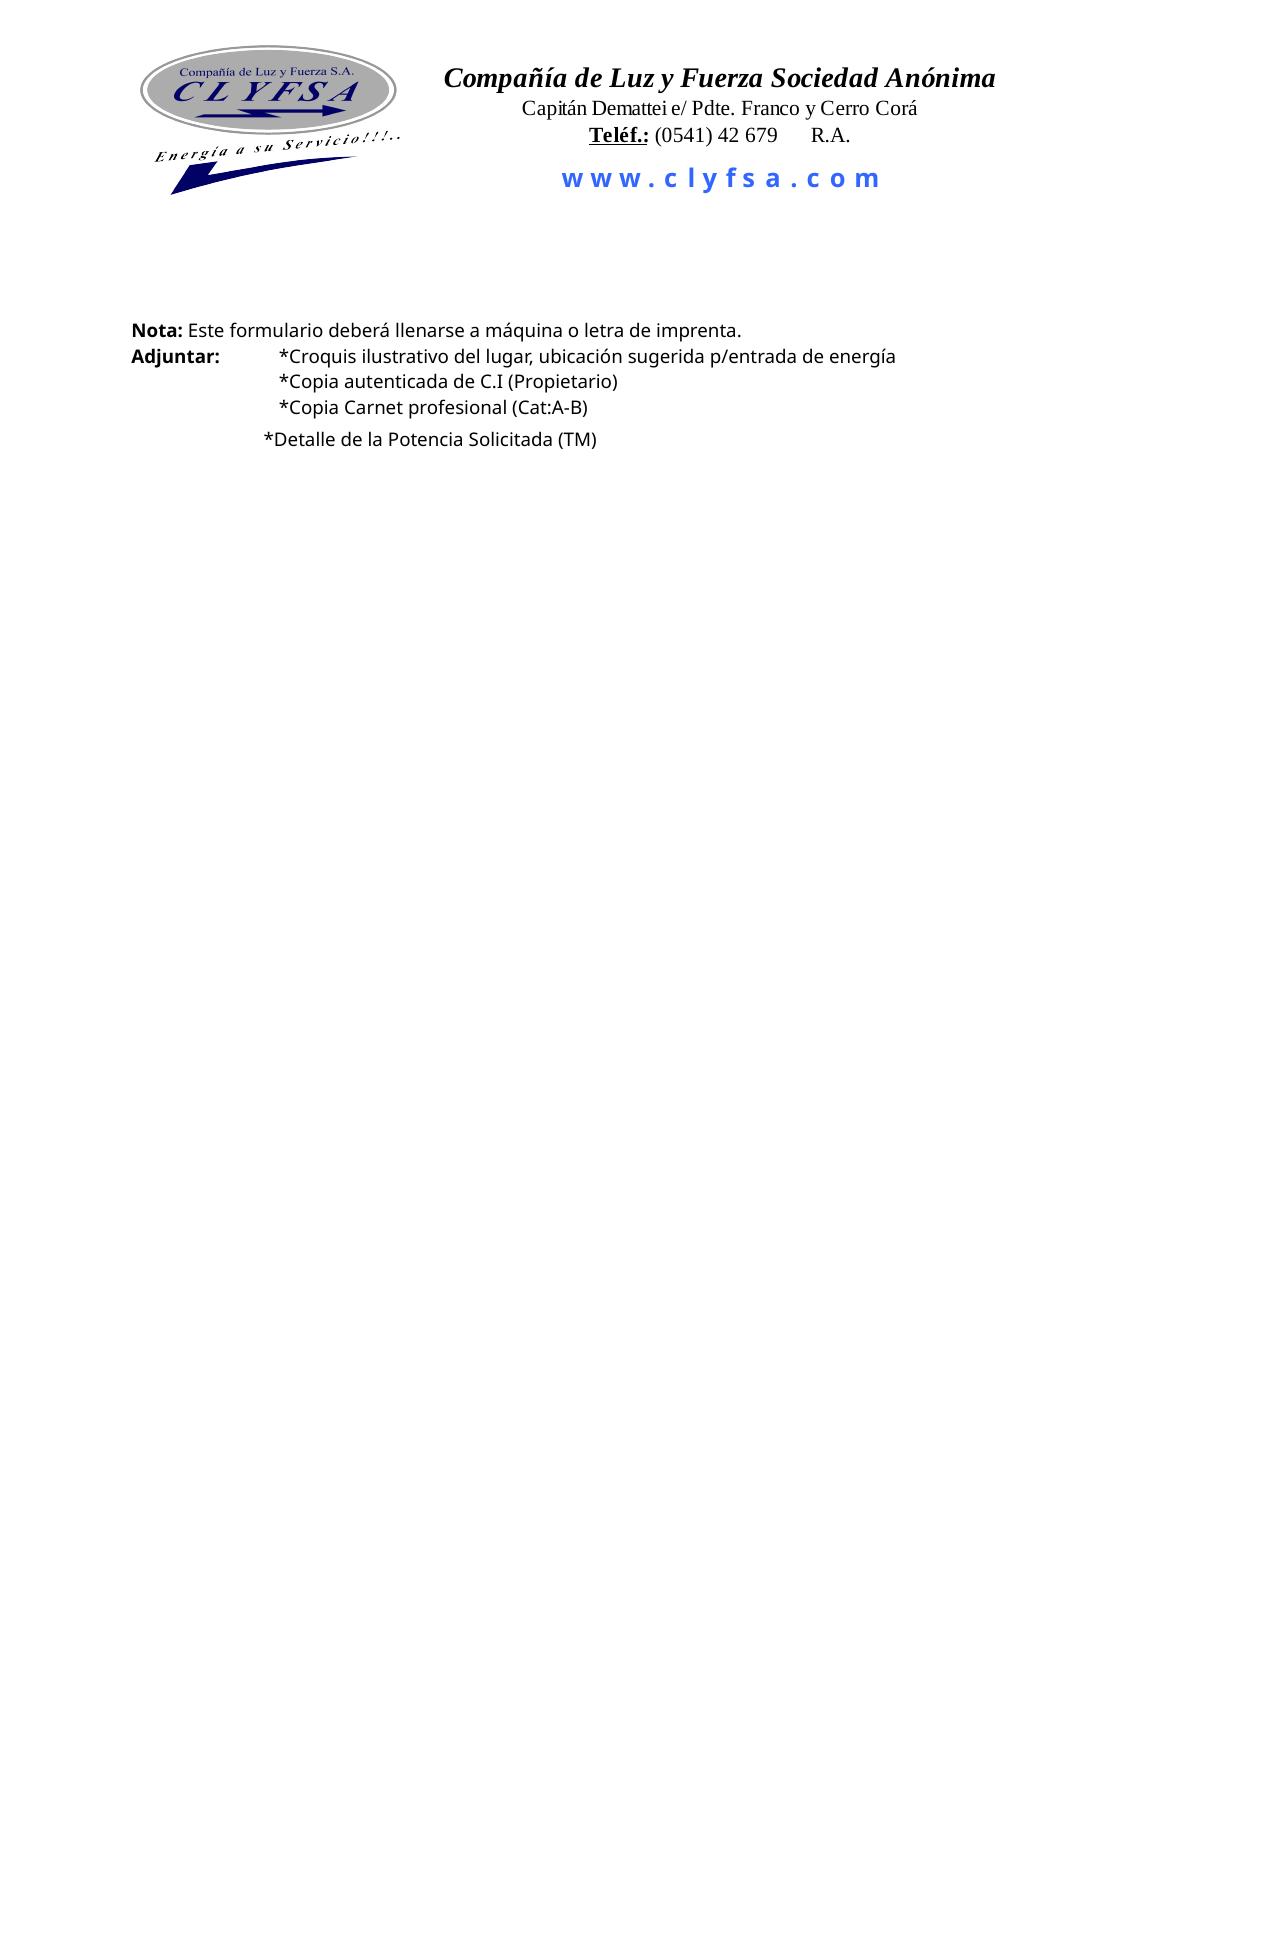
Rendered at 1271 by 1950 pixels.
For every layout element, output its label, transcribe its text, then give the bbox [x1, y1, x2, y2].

text *Detalle de la Potencia Solicitada (TM) [131, 420, 1167, 454]
text *Copia Carnet profesional (Cat:A-B) [131, 394, 1167, 420]
text Adjuntar: *Croquis ilustrativo del lugar, ubicación sugerida p/entrada de energía [131, 343, 1167, 369]
text *Copia autenticada de C.I (Propietario) [131, 369, 1167, 394]
text Nota: Este formulario deberá llenarse a máquina o letra de imprenta. [131, 318, 1167, 343]
